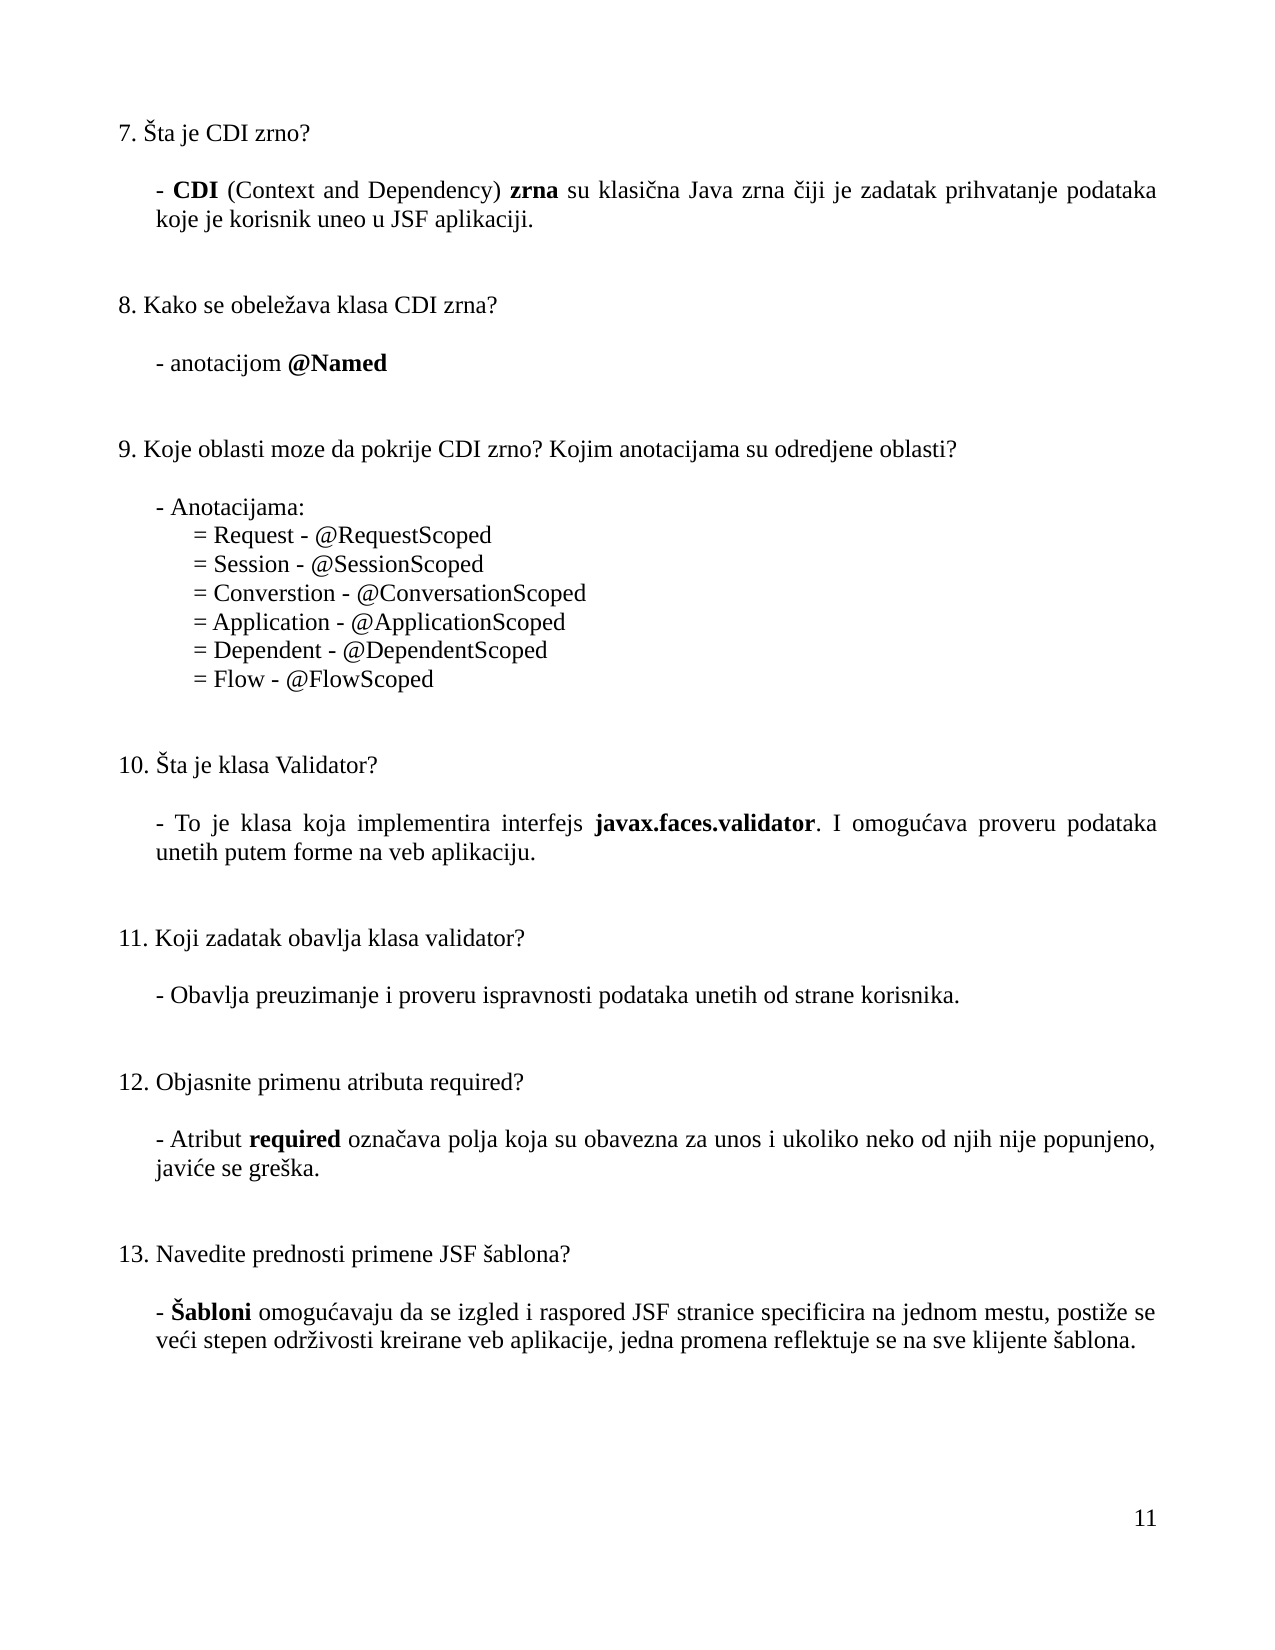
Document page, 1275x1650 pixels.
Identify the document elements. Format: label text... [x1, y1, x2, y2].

text = Session - @SessionScoped [118, 549, 1157, 578]
text = Converstion - @ConversationScoped [118, 578, 1157, 607]
text - CDI (Context and Dependency) zrna su klasična Java zrna čiji je zadatak prihvatanje podataka koje je korisnik uneo u JSF aplikaciji. [156, 176, 1157, 233]
text 12. Objasnite primenu atributa required? [118, 1067, 1157, 1096]
text - Obavlja preuzimanje i proveru ispravnosti podataka unetih od strane korisnika. [156, 981, 1157, 1009]
text - anotacijom @Named [156, 348, 1157, 377]
text - Šabloni omogućavaju da se izgled i raspored JSF stranice specificira na jednom mestu, postiže se veći stepen održivosti kreirane veb aplikacije, jedna promena reflektuje se na sve klijente šablona. [156, 1297, 1157, 1354]
text 13. Navedite prednosti primene JSF šablona? [118, 1239, 1157, 1268]
text = Flow - @FlowScoped [118, 664, 1157, 693]
text = Dependent - @DependentScoped [118, 636, 1157, 664]
text 9. Koje oblasti moze da pokrije CDI zrno? Kojim anotacijama su odredjene oblasti? [118, 434, 1157, 463]
text 10. Šta je klasa Validator? [118, 751, 1157, 779]
text 7. Šta je CDI zrno? [118, 118, 1157, 147]
text - Atribut required označava polja koja su obavezna za unos i ukoliko neko od njih nije popunjeno, javiće se greška. [156, 1124, 1157, 1182]
text 8. Kako se obeležava klasa CDI zrna? [118, 291, 1157, 319]
text = Request - @RequestScoped [118, 521, 1157, 549]
text - To je klasa koja implementira interfejs javax.faces.validator. I omogućava proveru podataka unetih putem forme na veb aplikaciju. [156, 808, 1157, 866]
text 11. Koji zadatak obavlja klasa validator? [118, 923, 1157, 952]
text - Anotacijama: [156, 492, 1157, 521]
text = Application - @ApplicationScoped [118, 607, 1157, 636]
